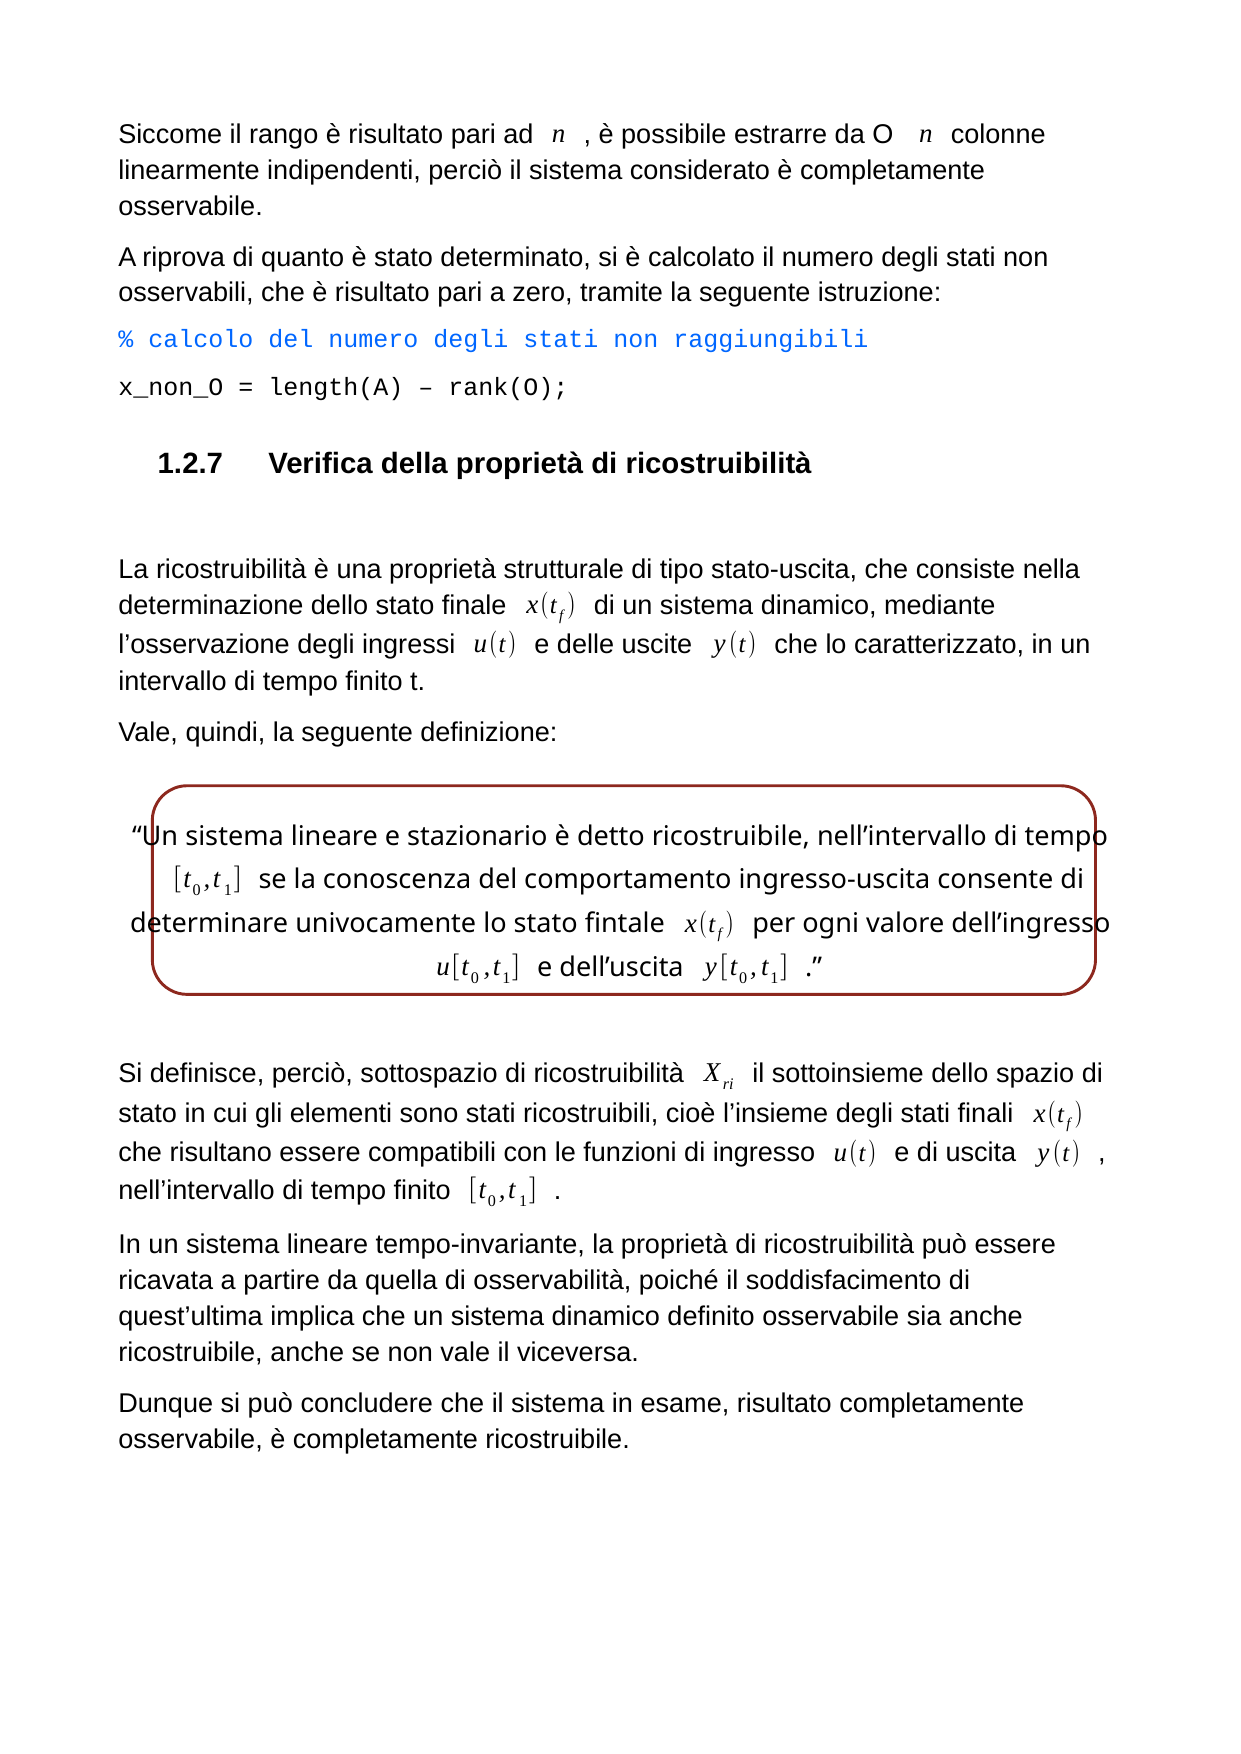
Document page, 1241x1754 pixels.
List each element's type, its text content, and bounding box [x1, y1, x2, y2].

text Si definisce, perciò, sottospazio di ricostruibilitàil sottoinsieme dello spazio di stato in cui gli elementi sono stati ricostruibili, cioè l’insieme degli stati finaliche risultano essere compatibili con le funzioni di ingressoe di uscita, nell’intervallo di tempo finito. [118, 1057, 1122, 1209]
text % calcolo del numero degli stati non raggiungibili [118, 327, 1122, 355]
text In un sistema lineare tempo-invariante, la proprietà di ricostruibilità può essere ricavata a partire da quella di osservabilità, poiché il soddisfacimento di quest’ultima implica che un sistema dinamico definito osservabile sia anche ricostruibile, anche se non vale il viceversa. [118, 1228, 1122, 1367]
text “Un sistema lineare e stazionario è detto ricostruibile, nell’intervallo di tempo se la conoscenza del comportamento ingresso-uscita consente di determinare univocamente lo stato fintaleper ogni valore dell’ingressoe dell’uscita.” [118, 817, 161, 986]
text Siccome il rango è risultato pari ad, è possibile estrarre da O colonne linearmente indipendenti, perciò il sistema considerato è completamente osservabile. [118, 118, 1122, 221]
text La ricostruibilità è una proprietà strutturale di tipo stato-uscita, che consiste nella determinazione dello stato finaledi un sistema dinamico, mediante l’osservazione degli ingressie delle usciteche lo caratterizzato, in un intervallo di tempo finito t. [118, 553, 1122, 697]
text Dunque si può concludere che il sistema in esame, risultato completamente osservabile, è completamente ricostruibile. [118, 1387, 1122, 1454]
text “Un sistema lineare e stazionario è detto ricostruibile, nell’intervallo di tempo se la conoscenza del comportamento ingresso-uscita consente di determinare univocamente lo stato fintaleper ogni valore dell’ingressoe dell’uscita.” [1087, 817, 1122, 986]
text Vale, quindi, la seguente definizione: [118, 716, 1122, 747]
text x_non_O = length(A) – rank(O); [118, 374, 1122, 402]
text A riprova di quanto è stato determinato, si è calcolato il numero degli stati non osservabili, che è risultato pari a zero, tramite la seguente istruzione: [118, 241, 1122, 308]
subtitle Verifica della proprietà di ricostruibilità [118, 446, 1122, 479]
